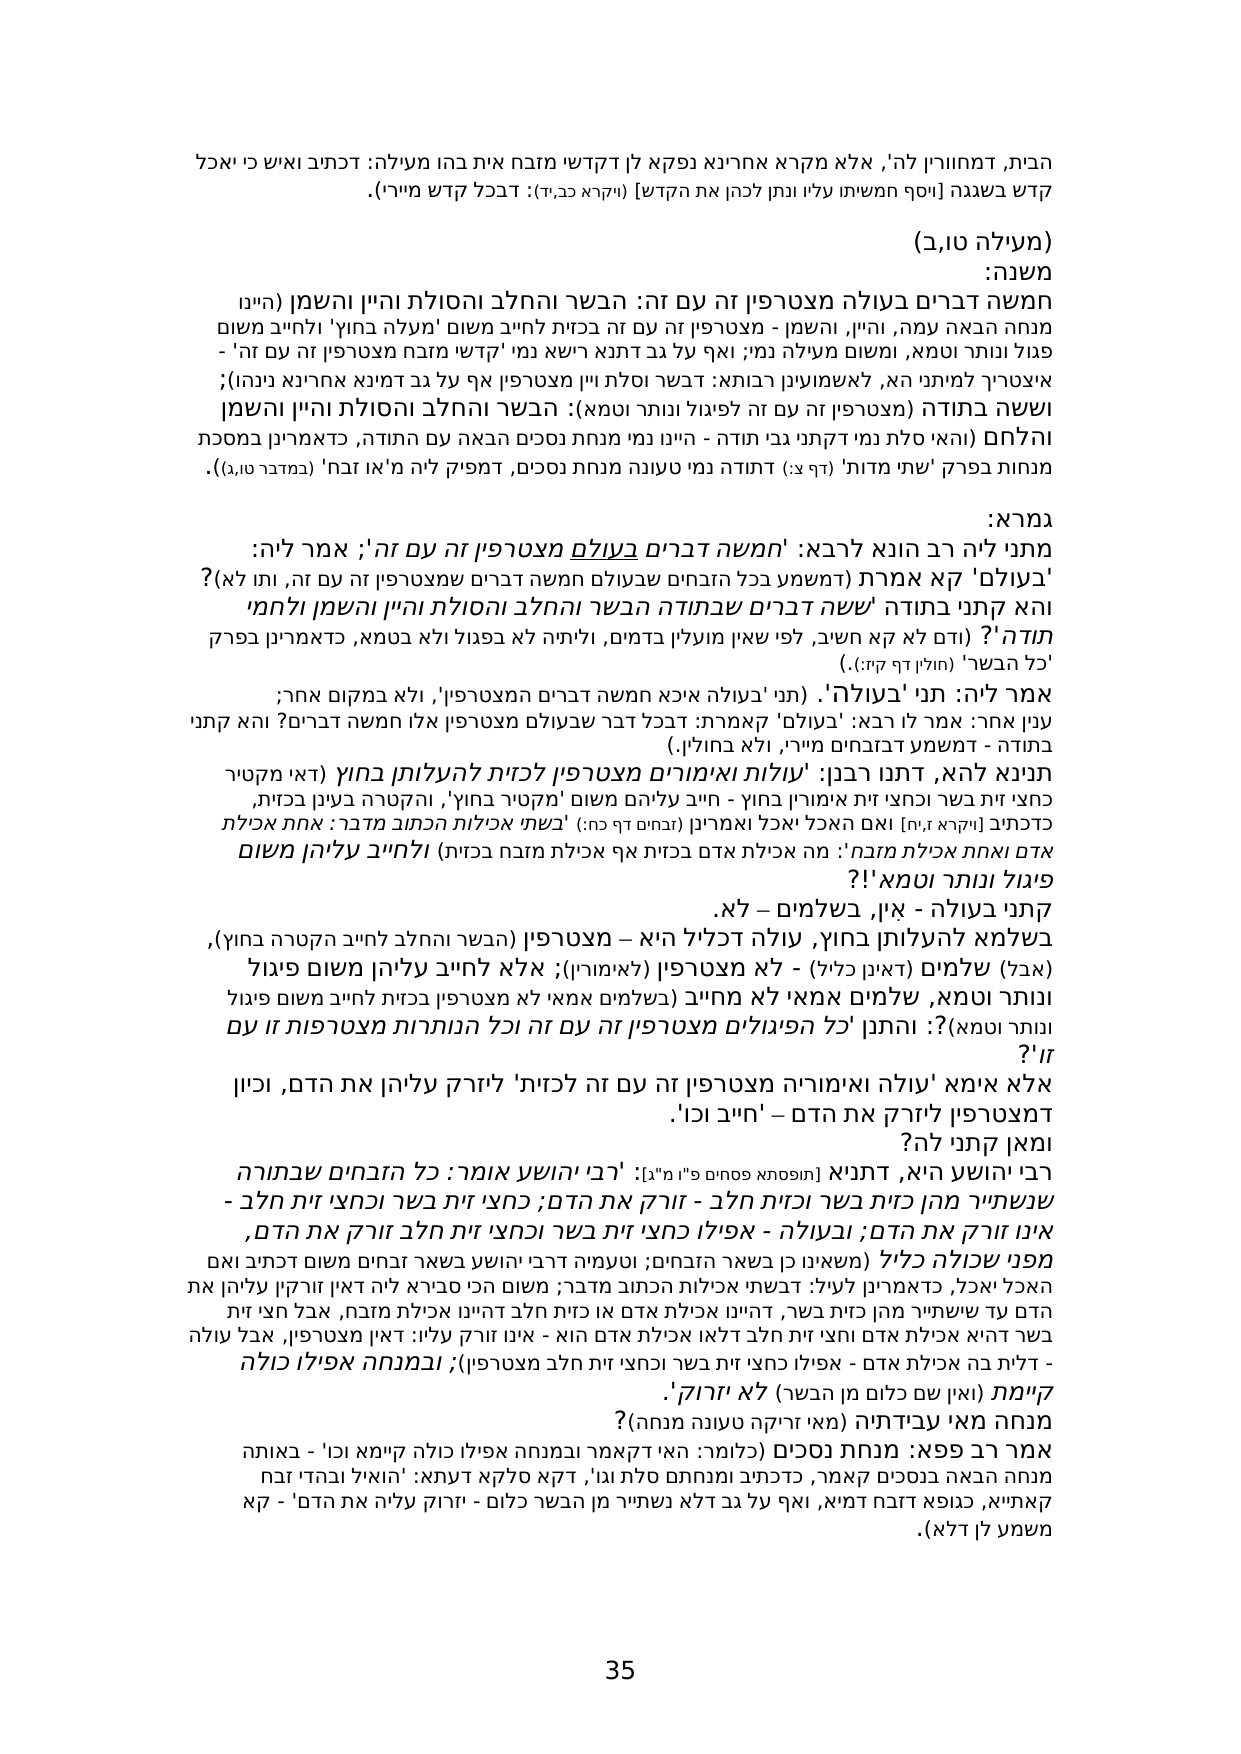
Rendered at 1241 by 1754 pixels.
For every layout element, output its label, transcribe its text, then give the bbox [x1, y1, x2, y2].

text אלא אימא 'עולה ואימוריה מצטרפין זה עם זה לכזית' ליזרק עליהן את הדם, וכיון דמצטרפין ליזרק את הדם – 'חייב וכו'. [187, 1070, 1053, 1128]
text רבי יהושע היא, דתניא [תופסתא פסחים פ"ו מ"ג]: 'רבי יהושע אומר: כל הזבחים שבתורה שנשתייר מהן כזית בשר וכזית חלב - זורק את הדם; כחצי זית בשר וכחצי זית חלב - אינו זורק את הדם; ובעולה - אפילו כחצי זית בשר וכחצי זית חלב זורק את הדם, מפני שכולה כליל (משאינו כן בשאר הזבחים; וטעמיה דרבי יהושע בשאר זבחים משום דכתיב ואם האכל יאכל, כדאמרינן לעיל: דבשתי אכילות הכתוב מדבר; משום הכי סבירא ליה דאין זורקין עליהן את הדם עד שישתייר מהן כזית בשר, דהיינו אכילת אדם או כזית חלב דהיינו אכילת מזבח, אבל חצי זית בשר דהיא אכילת אדם וחצי זית חלב דלאו אכילת אדם הוא - אינו זורק עליו: דאין מצטרפין, אבל עולה - דלית בה אכילת אדם - אפילו כחצי זית בשר וכחצי זית חלב מצטרפין); ובמנחה אפילו כולה קיימת (ואין שם כלום מן הבשר) לא יזרוק'. [187, 1157, 1053, 1406]
text חמשה דברים בעולה מצטרפין זה עם זה: הבשר והחלב והסולת והיין והשמן (היינו מנחה הבאה עמה, והיין, והשמן - מצטרפין זה עם זה בכזית לחייב משום 'מעלה בחוץ' ולחייב משום פגול ונותר וטמא, ומשום מעילה נמי; ואף על גב דתנא רישא נמי 'קדשי מזבח מצטרפין זה עם זה' - איצטריך למיתני הא, לאשמועינן רבותא: דבשר וסלת ויין מצטרפין אף על גב דמינא אחרינא נינהו); [187, 286, 1053, 393]
text (מעילה טו,ב) [187, 228, 1053, 257]
text גמרא: [187, 505, 1053, 534]
text ומאן קתני לה? [187, 1128, 1053, 1157]
text מתני ליה רב הונא לרבא: 'חמשה דברים בעולם מצטרפין זה עם זה'; אמר ליה: 'בעולם' קא אמרת (דמשמע בכל הזבחים שבעולם חמשה דברים שמצטרפין זה עם זה, ותו לא)? והא קתני בתודה 'ששה דברים שבתודה הבשר והחלב והסולת והיין והשמן ולחמי תודה'? (ודם לא קא חשיב, לפי שאין מועלין בדמים, וליתיה לא בפגול ולא בטמא, כדאמרינן בפרק 'כל הבשר' (חולין דף קיז:).) [187, 534, 1053, 675]
text אמר ליה: תני 'בעולה'. (תני 'בעולה איכא חמשה דברים המצטרפין', ולא במקום אחר; [187, 675, 1053, 709]
text מנחה מאי עבידתיה (מאי זריקה טעונה מנחה)? [187, 1406, 1053, 1435]
text ענין אחר: אמר לו רבא: 'בעולם' קאמרת: דבכל דבר שבעולם מצטרפין אלו חמשה דברים? והא קתני בתודה - דמשמע דבזבחים מיירי, ולא בחולין.) [187, 709, 1053, 758]
text בשלמא להעלותן בחוץ, עולה דכליל היא – מצטרפין (הבשר והחלב לחייב הקטרה בחוץ), (אבל) שלמים (דאינן כליל) - לא מצטרפין (לאימורין); אלא לחייב עליהן משום פיגול ונותר וטמא, שלמים אמאי לא מחייב (בשלמים אמאי לא מצטרפין בכזית לחייב משום פיגול ונותר וטמא)?: והתנן 'כל הפיגולים מצטרפין זה עם זה וכל הנותרות מצטרפות זו עם זו'? [187, 923, 1053, 1070]
text וששה בתודה (מצטרפין זה עם זה לפיגול ונותר וטמא): הבשר והחלב והסולת והיין והשמן והלחם (והאי סלת נמי דקתני גבי תודה - היינו נמי מנחת נסכים הבאה עם התודה, כדאמרינן במסכת מנחות בפרק 'שתי מדות' (דף צ:) דתודה נמי טעונה מנחת נסכים, דמפיק ליה מ'או זבח' (במדבר טו,ג)). [187, 393, 1053, 481]
text תנינא להא, דתנו רבנן: 'עולות ואימורים מצטרפין לכזית להעלותן בחוץ (דאי מקטיר כחצי זית בשר וכחצי זית אימורין בחוץ - חייב עליהם משום 'מקטיר בחוץ', והקטרה בעינן בכזית, כדכתיב [ויקרא ז,יח] ואם האכל יאכל ואמרינן (זבחים דף כח:) 'בשתי אכילות הכתוב מדבר: אחת אכילת אדם ואחת אכילת מזבח': מה אכילת אדם בכזית אף אכילת מזבח בכזית) ולחייב עליהן משום פיגול ונותר וטמא'!? [187, 758, 1053, 894]
text אמר רב פפא: מנחת נסכים (כלומר: האי דקאמר ובמנחה אפילו כולה קיימא וכו' - באותה מנחה הבאה בנסכים קאמר, כדכתיב ומנחתם סלת וגו', דקא סלקא דעתא: 'הואיל ובהדי זבח קאתייא, כגופא דזבח דמיא, ואף על גב דלא נשתייר מן הבשר כלום - יזרוק עליה את הדם' - קא משמע לן דלא). [187, 1435, 1053, 1542]
text קתני בעולה - אִין, בשלמים – לא. [187, 894, 1053, 923]
text הבית, דמחוורין לה', אלא מקרא אחרינא נפקא לן דקדשי מזבח אית בהו מעילה: דכתיב ואיש כי יאכל קדש בשגגה [ויסף חמשיתו עליו ונתן לכהן את הקדש] (ויקרא כב,יד): דבכל קדש מיירי). [187, 150, 1053, 203]
text משנה: [187, 257, 1053, 286]
